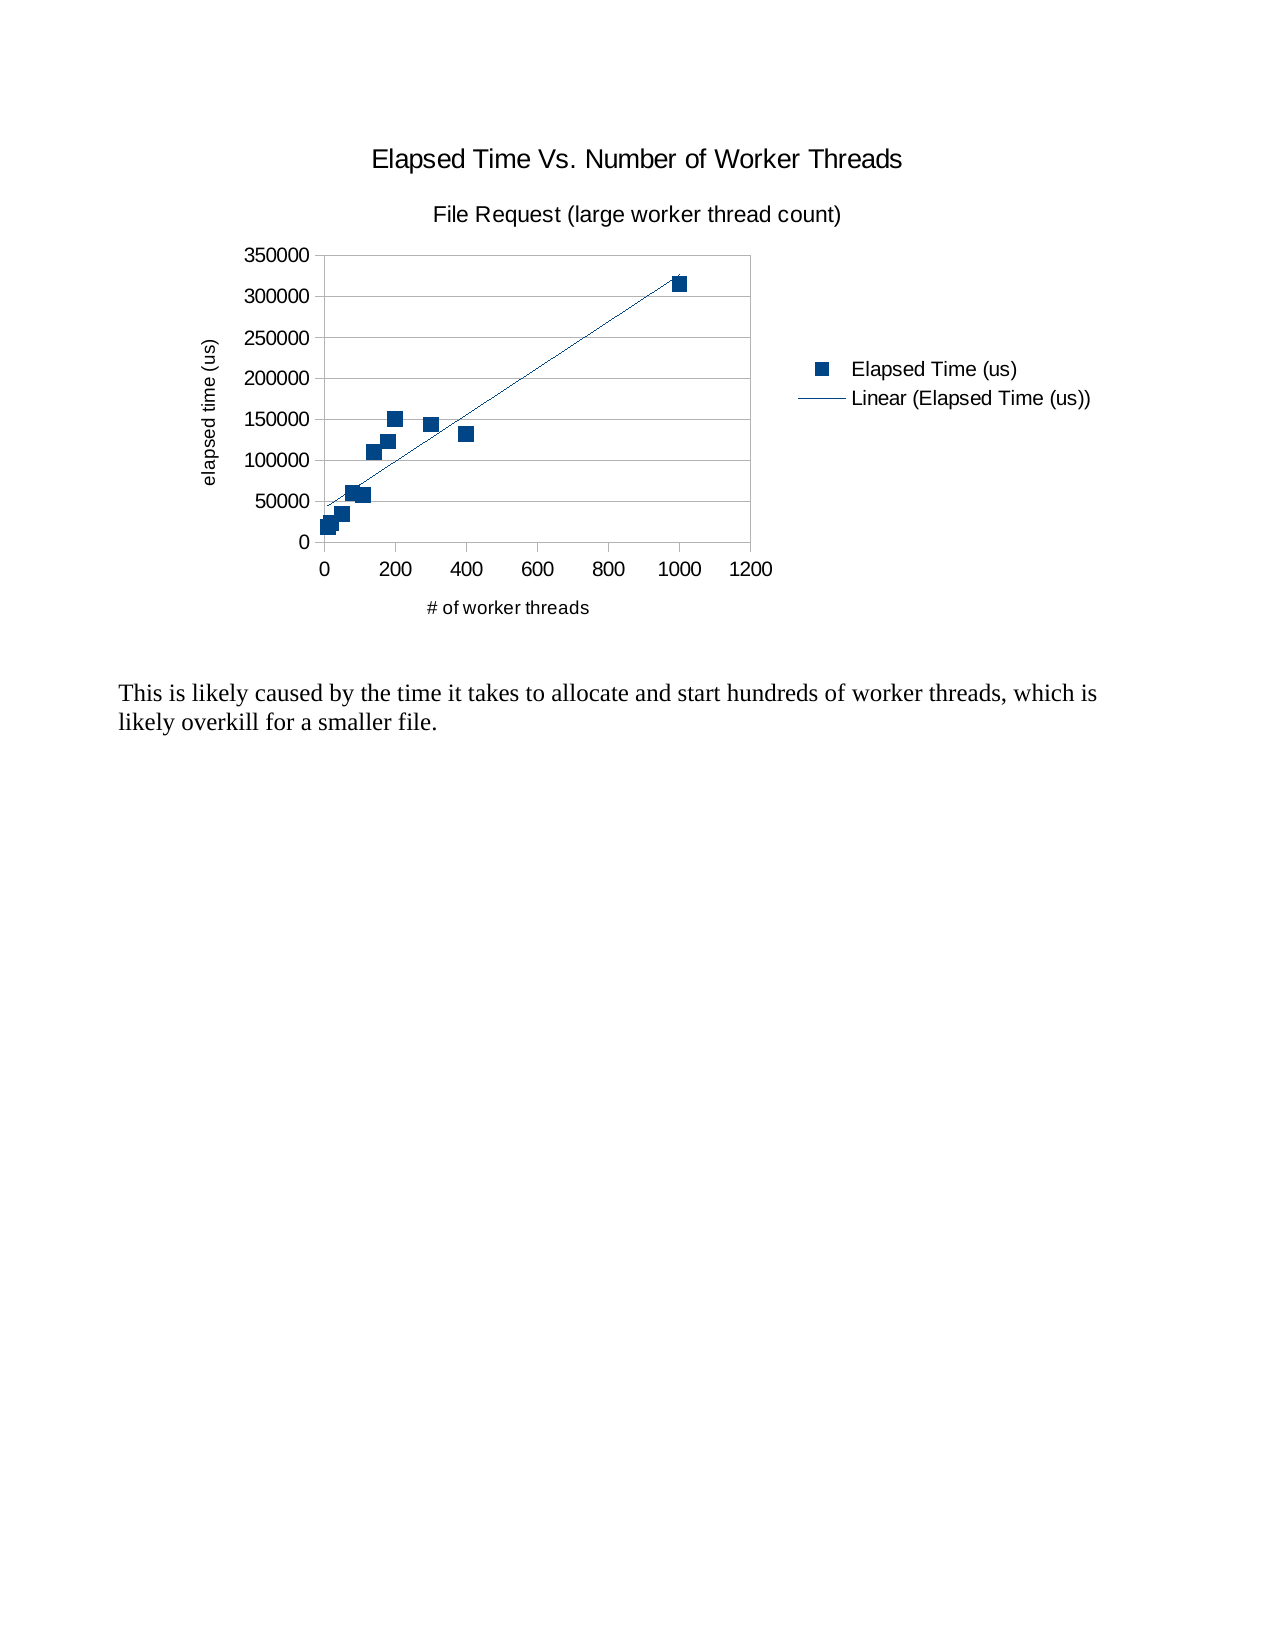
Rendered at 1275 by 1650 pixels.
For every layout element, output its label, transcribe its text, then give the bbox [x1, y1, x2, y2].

text This is likely caused by the time it takes to allocate and start hundreds of worker threads, which is likely overkill for a smaller file. [118, 678, 1157, 736]
